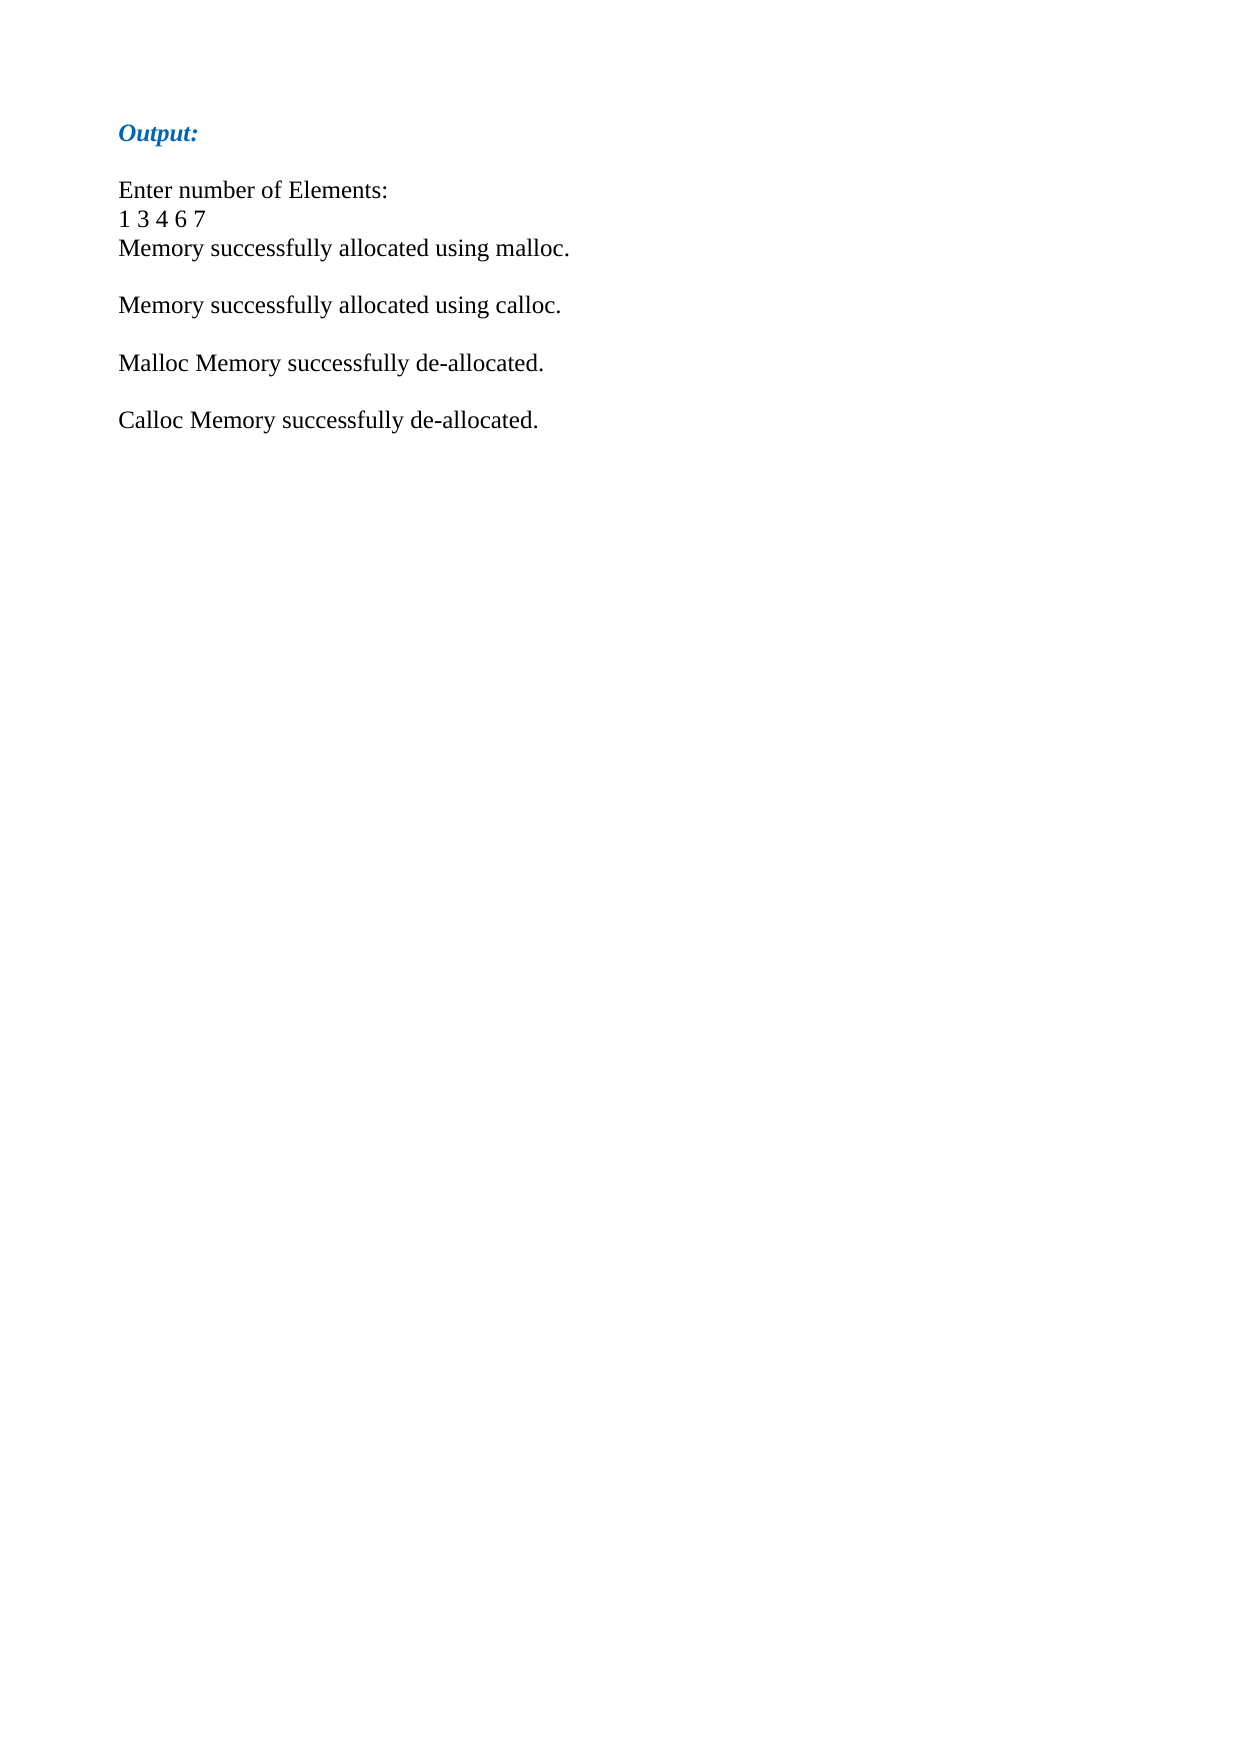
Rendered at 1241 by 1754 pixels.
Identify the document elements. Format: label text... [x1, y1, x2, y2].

text Memory successfully allocated using calloc. [118, 291, 1122, 319]
text Output: [118, 118, 1122, 147]
text 1 3 4 6 7 [118, 204, 1122, 233]
text Enter number of Elements: [118, 176, 1122, 204]
text Memory successfully allocated using malloc. [118, 233, 1122, 262]
text Calloc Memory successfully de-allocated. [118, 406, 1122, 434]
text Malloc Memory successfully de-allocated. [118, 348, 1122, 377]
